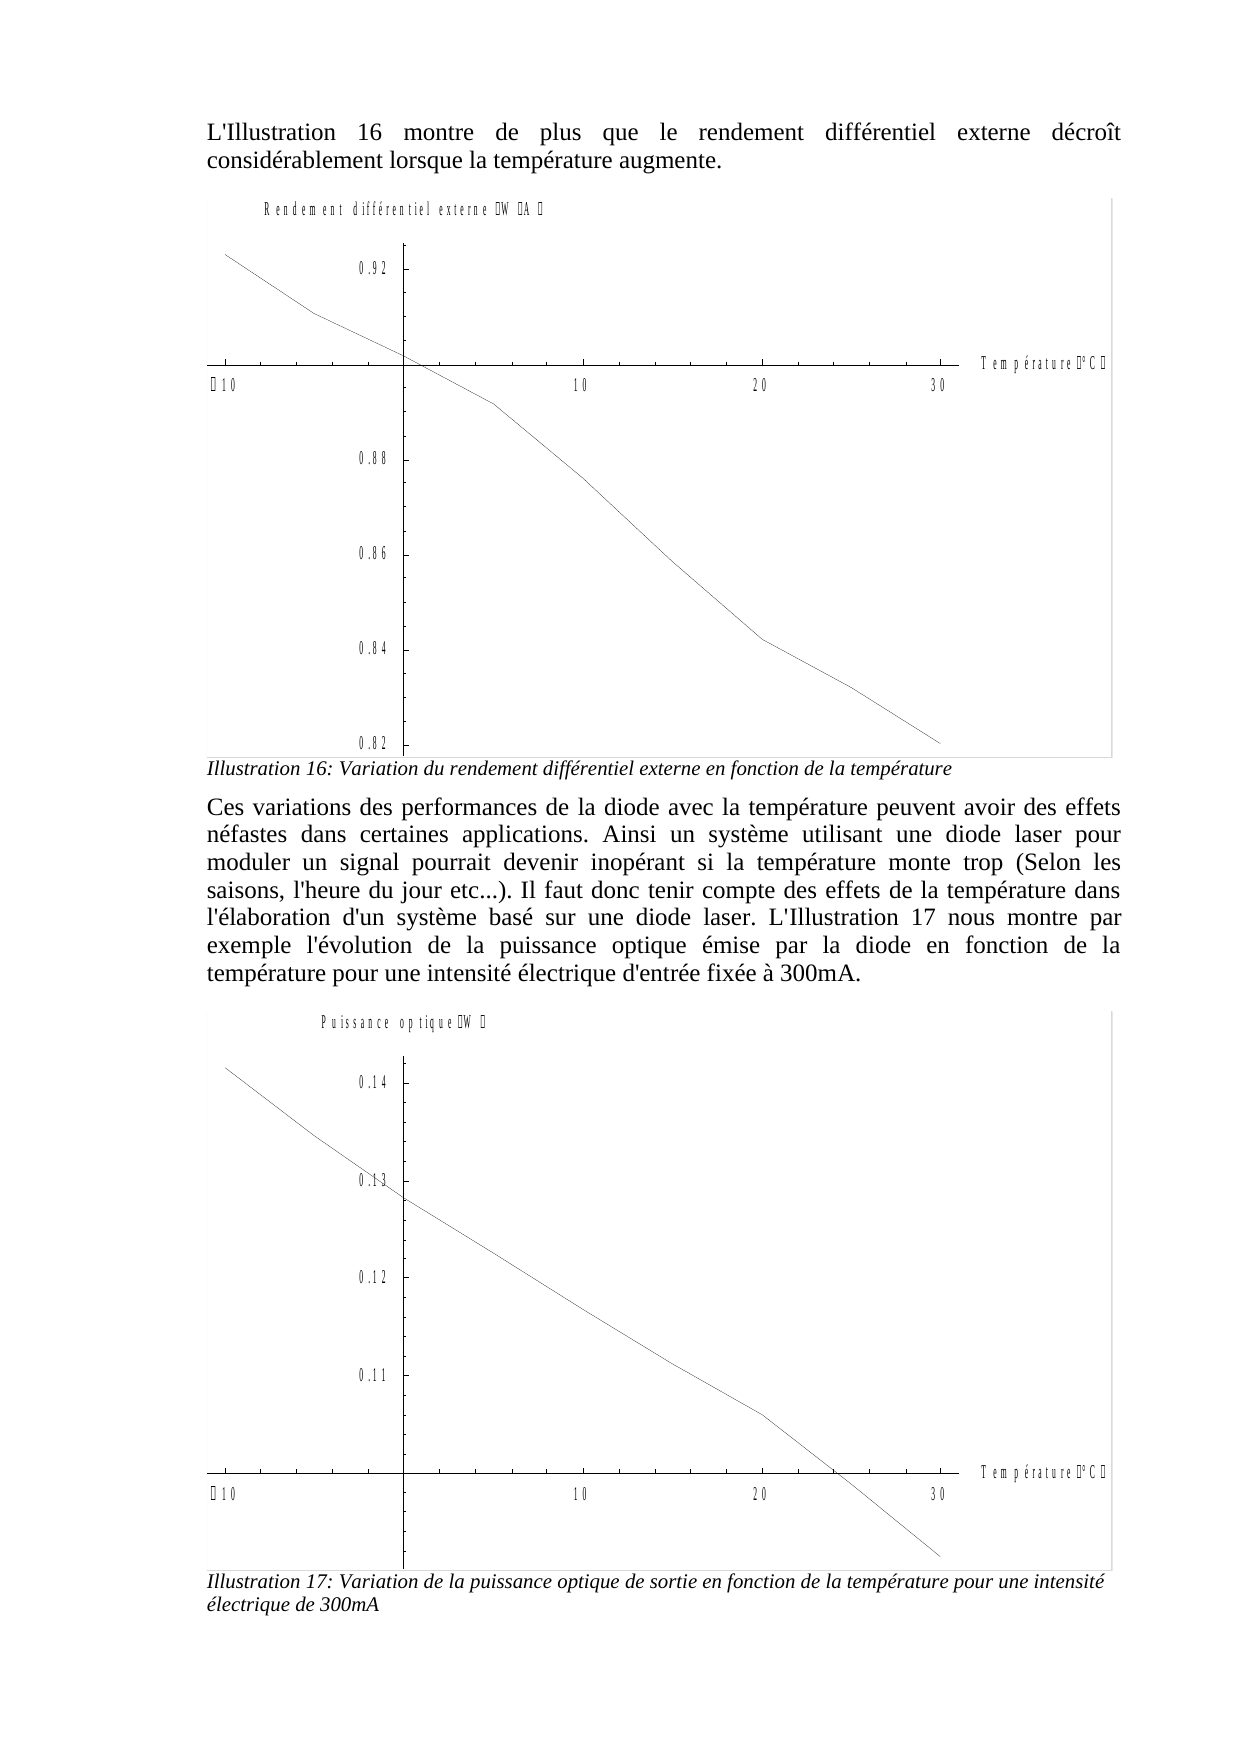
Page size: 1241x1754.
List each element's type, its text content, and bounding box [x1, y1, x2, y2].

text Ces variations des performances de la diode avec la température peuvent avoir des effets néfastes dans certaines applications. Ainsi un système utilisant une diode laser pour moduler un signal pourrait devenir inopérant si la température monte trop (Selon les saisons, l'heure du jour etc...). Il faut donc tenir compte des effets de la température dans l'élaboration d'un système basé sur une diode laser. L'Illustration 17 nous montre par exemple l'évolution de la puissance optique émise par la diode en fonction de la température pour une intensité électrique d'entrée fixée à 300mA. [207, 793, 1122, 987]
text L'Illustration 16 montre de plus que le rendement différentiel externe décroît considérablement lorsque la température augmente. [207, 118, 1122, 173]
text Illustration 17: Variation de la puissance optique de sortie en fonction de la température pour une intensité électrique de 300mA [207, 1571, 1112, 1616]
text Illustration 16: Variation du rendement différentiel externe en fonction de la température [207, 758, 1112, 780]
